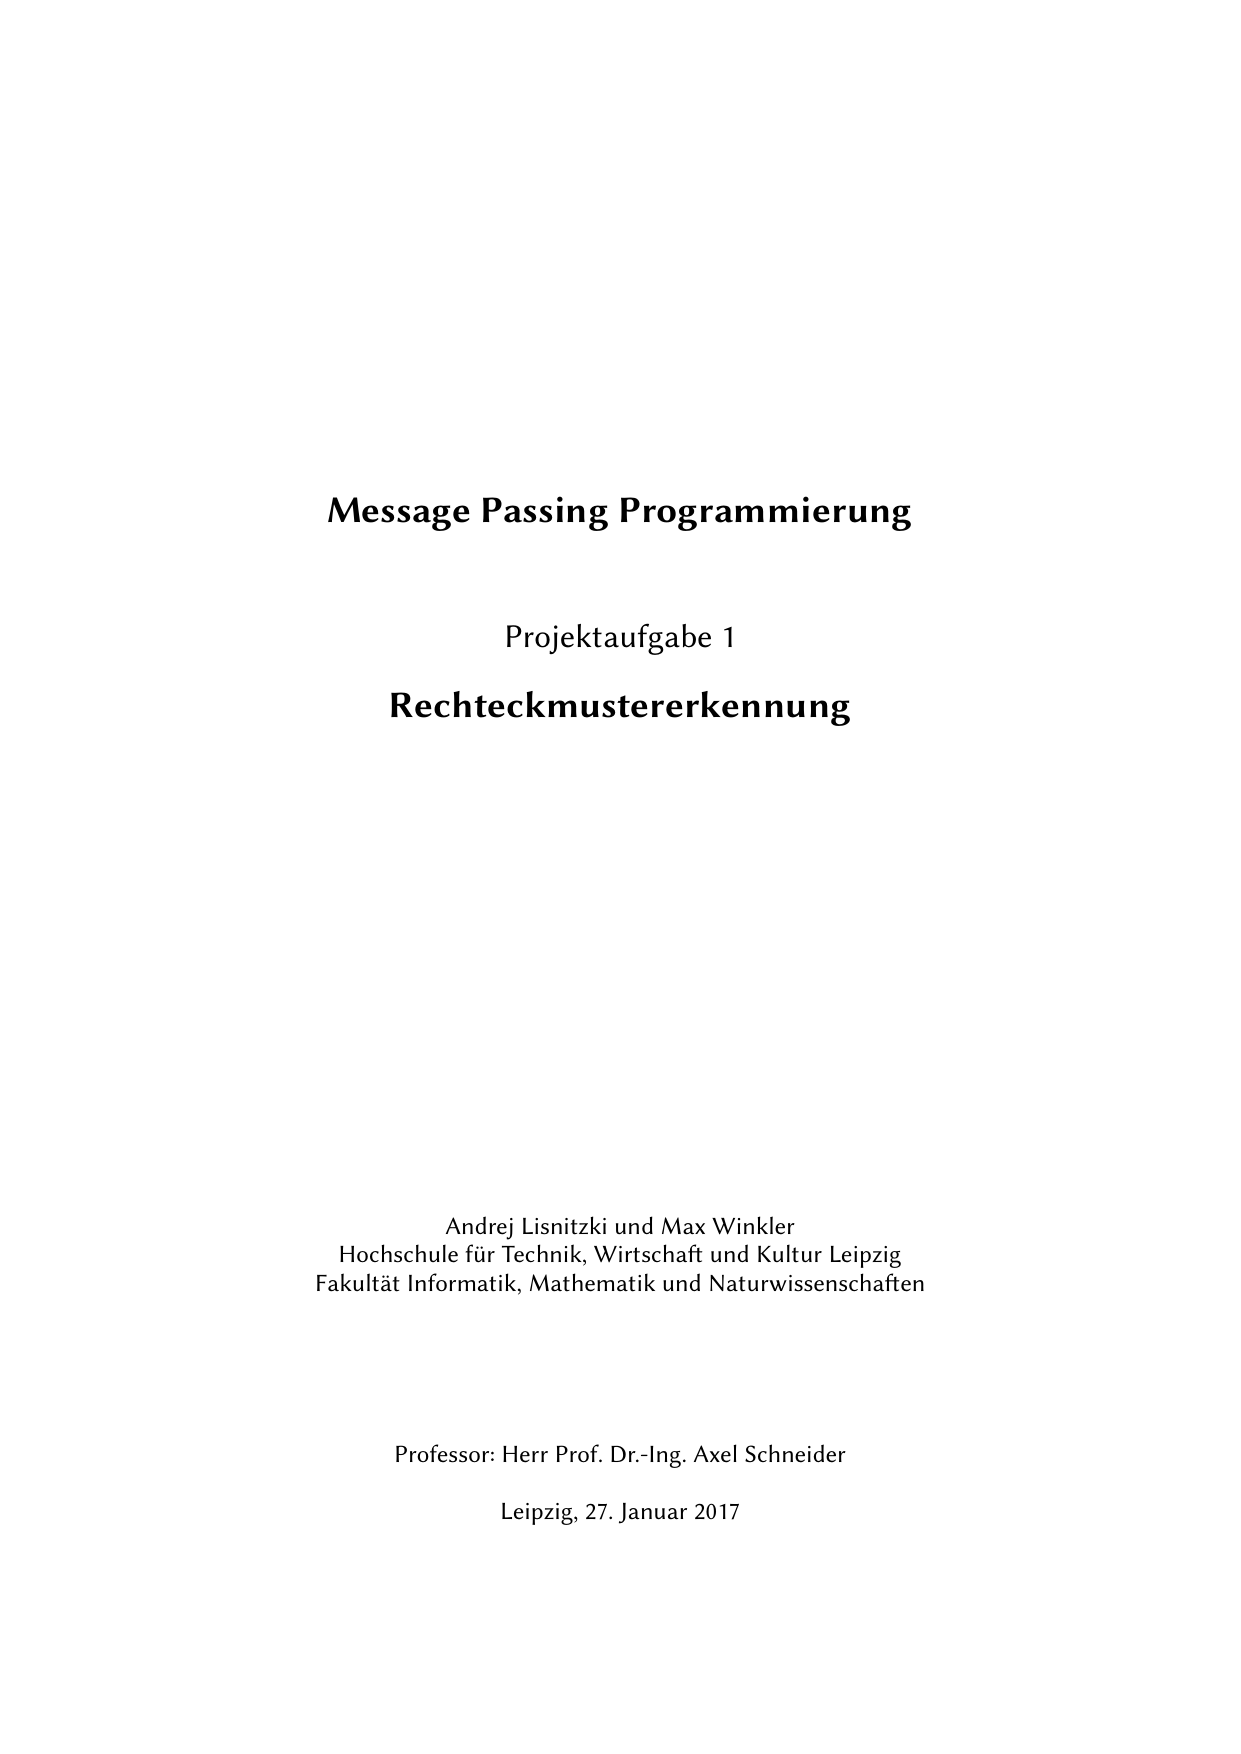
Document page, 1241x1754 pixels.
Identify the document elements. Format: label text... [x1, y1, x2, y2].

text Professor: Herr Prof. Dr.-Ing. Axel Schneider [118, 1440, 1122, 1469]
text Rechteckmustererkennung [118, 684, 1122, 727]
text Projektaufgabe 1 [118, 617, 1122, 656]
text Leipzig, 27. Januar 2017 [118, 1497, 1122, 1526]
text Message Passing Programmierung [118, 489, 1122, 532]
text Fakultät Informatik, Mathematik und Naturwissenschaften [118, 1269, 1122, 1298]
text Andrej Lisnitzki und Max Winkler [118, 1212, 1122, 1241]
text Hochschule für Technik, Wirtschaft und Kultur Leipzig [118, 1241, 1122, 1269]
